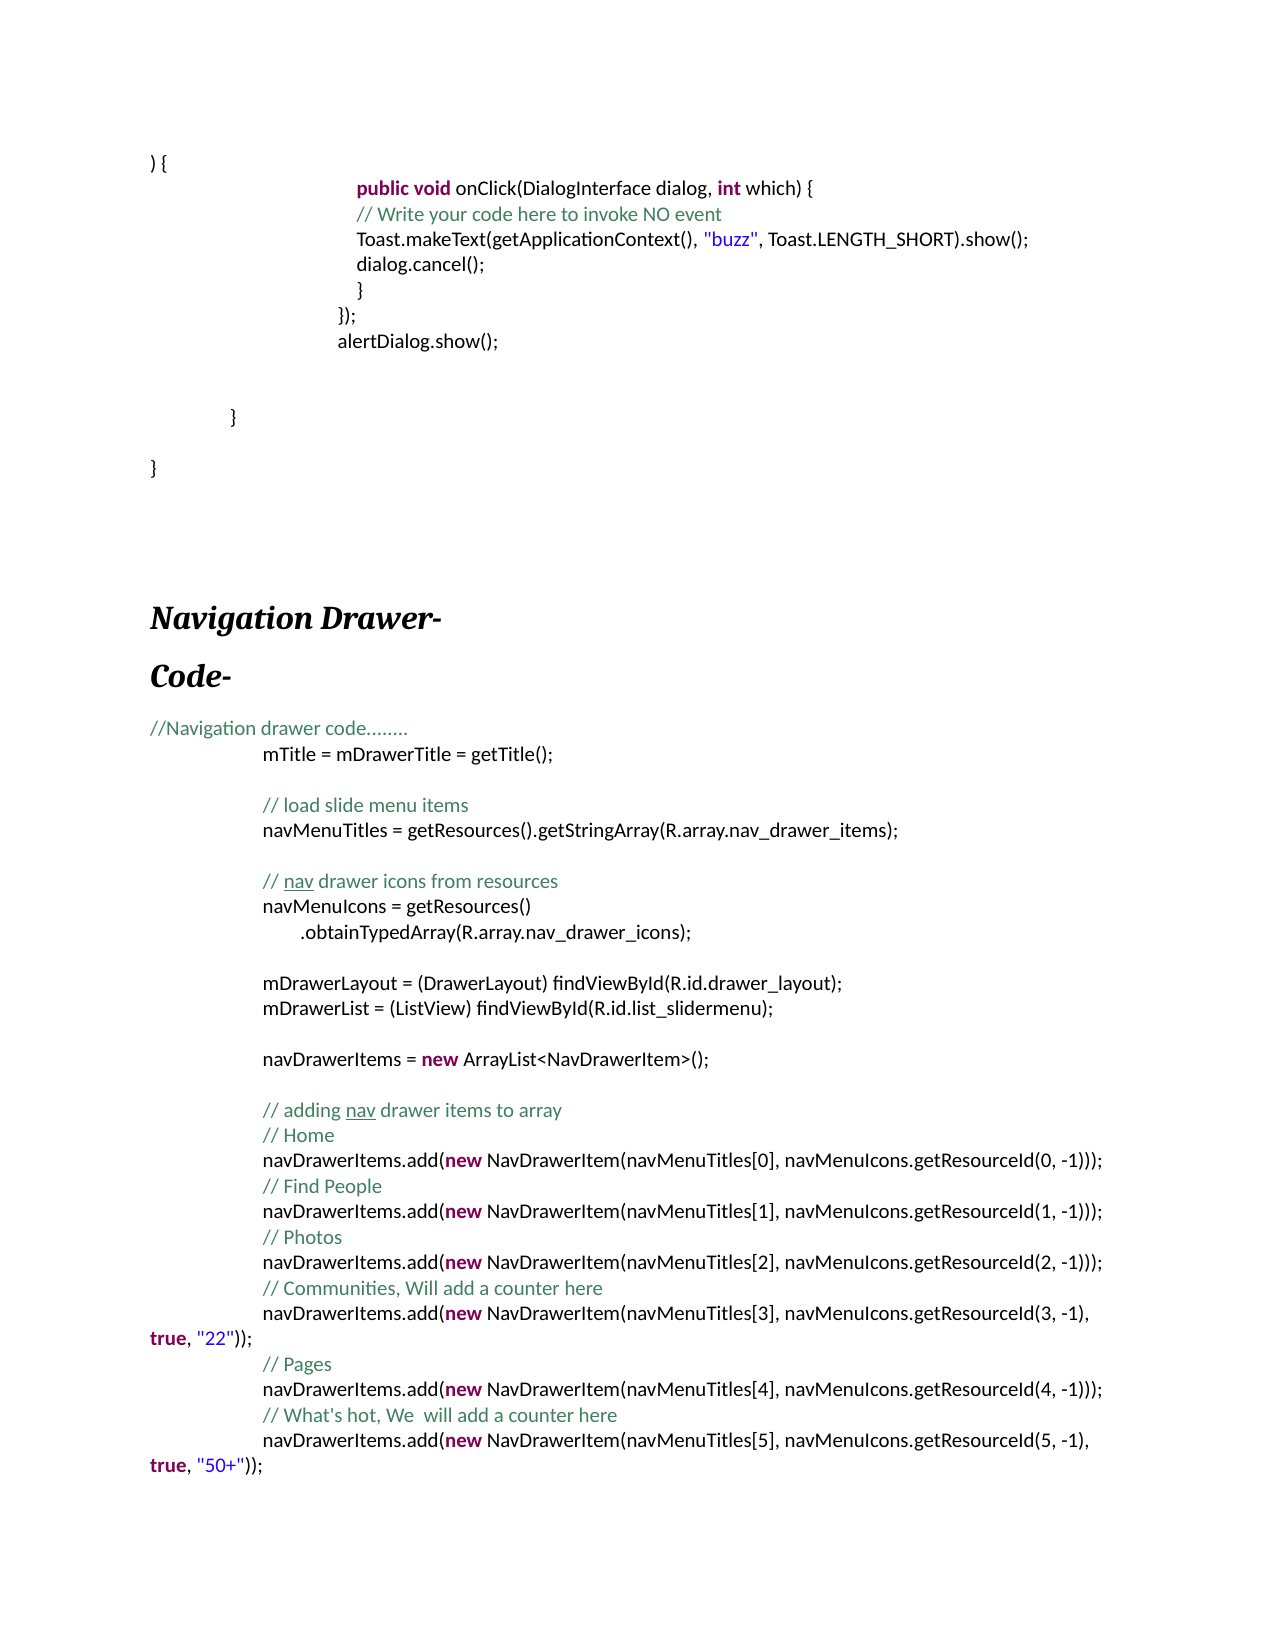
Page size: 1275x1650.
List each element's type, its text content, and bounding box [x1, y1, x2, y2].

text mDrawerLayout = (DrawerLayout) findViewById(R.id.drawer_layout); [150, 970, 1125, 995]
text navMenuIcons = getResources() [150, 893, 1125, 919]
text }); [150, 302, 1125, 328]
text // load slide menu items [150, 792, 1125, 817]
text navDrawerItems = new ArrayList<NavDrawerItem>(); [150, 1046, 1125, 1071]
text //Navigation drawer code........ [150, 716, 1125, 741]
text mDrawerList = (ListView) findViewById(R.id.list_slidermenu); [150, 995, 1125, 1021]
text // Pages [150, 1351, 1125, 1376]
text Code- [150, 658, 1125, 696]
text navDrawerItems.add(new NavDrawerItem(navMenuTitles[1], navMenuIcons.getResourceId(1, -1))); [150, 1198, 1125, 1224]
text // Home [150, 1122, 1125, 1148]
text public void onClick(DialogInterface dialog, int which) { [150, 175, 1125, 201]
text navDrawerItems.add(new NavDrawerItem(navMenuTitles[4], navMenuIcons.getResourceId(4, -1))); [150, 1376, 1125, 1402]
text } [150, 404, 1125, 429]
text // Find People [150, 1173, 1125, 1198]
text navDrawerItems.add(new NavDrawerItem(navMenuTitles[2], navMenuIcons.getResourceId(2, -1))); [150, 1249, 1125, 1275]
text navDrawerItems.add(new NavDrawerItem(navMenuTitles[3], navMenuIcons.getResourceId(3, -1), true, "22")); [150, 1300, 1125, 1351]
text alertDialog.show(); [150, 328, 1125, 353]
text Navigation Drawer- [150, 599, 1125, 638]
text // Write your code here to invoke NO event [150, 201, 1125, 226]
text navDrawerItems.add(new NavDrawerItem(navMenuTitles[0], navMenuIcons.getResourceId(0, -1))); [150, 1148, 1125, 1173]
text // adding nav drawer items to array [150, 1097, 1125, 1122]
text dialog.cancel(); [150, 252, 1125, 277]
text } [150, 455, 1125, 480]
text navDrawerItems.add(new NavDrawerItem(navMenuTitles[5], navMenuIcons.getResourceId(5, -1), true, "50+")); [150, 1427, 1125, 1478]
text Toast.makeText(getApplicationContext(), "buzz", Toast.LENGTH_SHORT).show(); [150, 226, 1125, 252]
text navMenuTitles = getResources().getStringArray(R.array.nav_drawer_items); [150, 817, 1125, 843]
text // Communities, Will add a counter here [150, 1275, 1125, 1300]
text // Photos [150, 1224, 1125, 1249]
text // What's hot, We will add a counter here [150, 1402, 1125, 1427]
text mTitle = mDrawerTitle = getTitle(); [150, 741, 1125, 766]
text ) { [150, 150, 1125, 175]
text } [150, 277, 1125, 302]
text // nav drawer icons from resources [150, 868, 1125, 893]
text .obtainTypedArray(R.array.nav_drawer_icons); [150, 919, 1125, 944]
